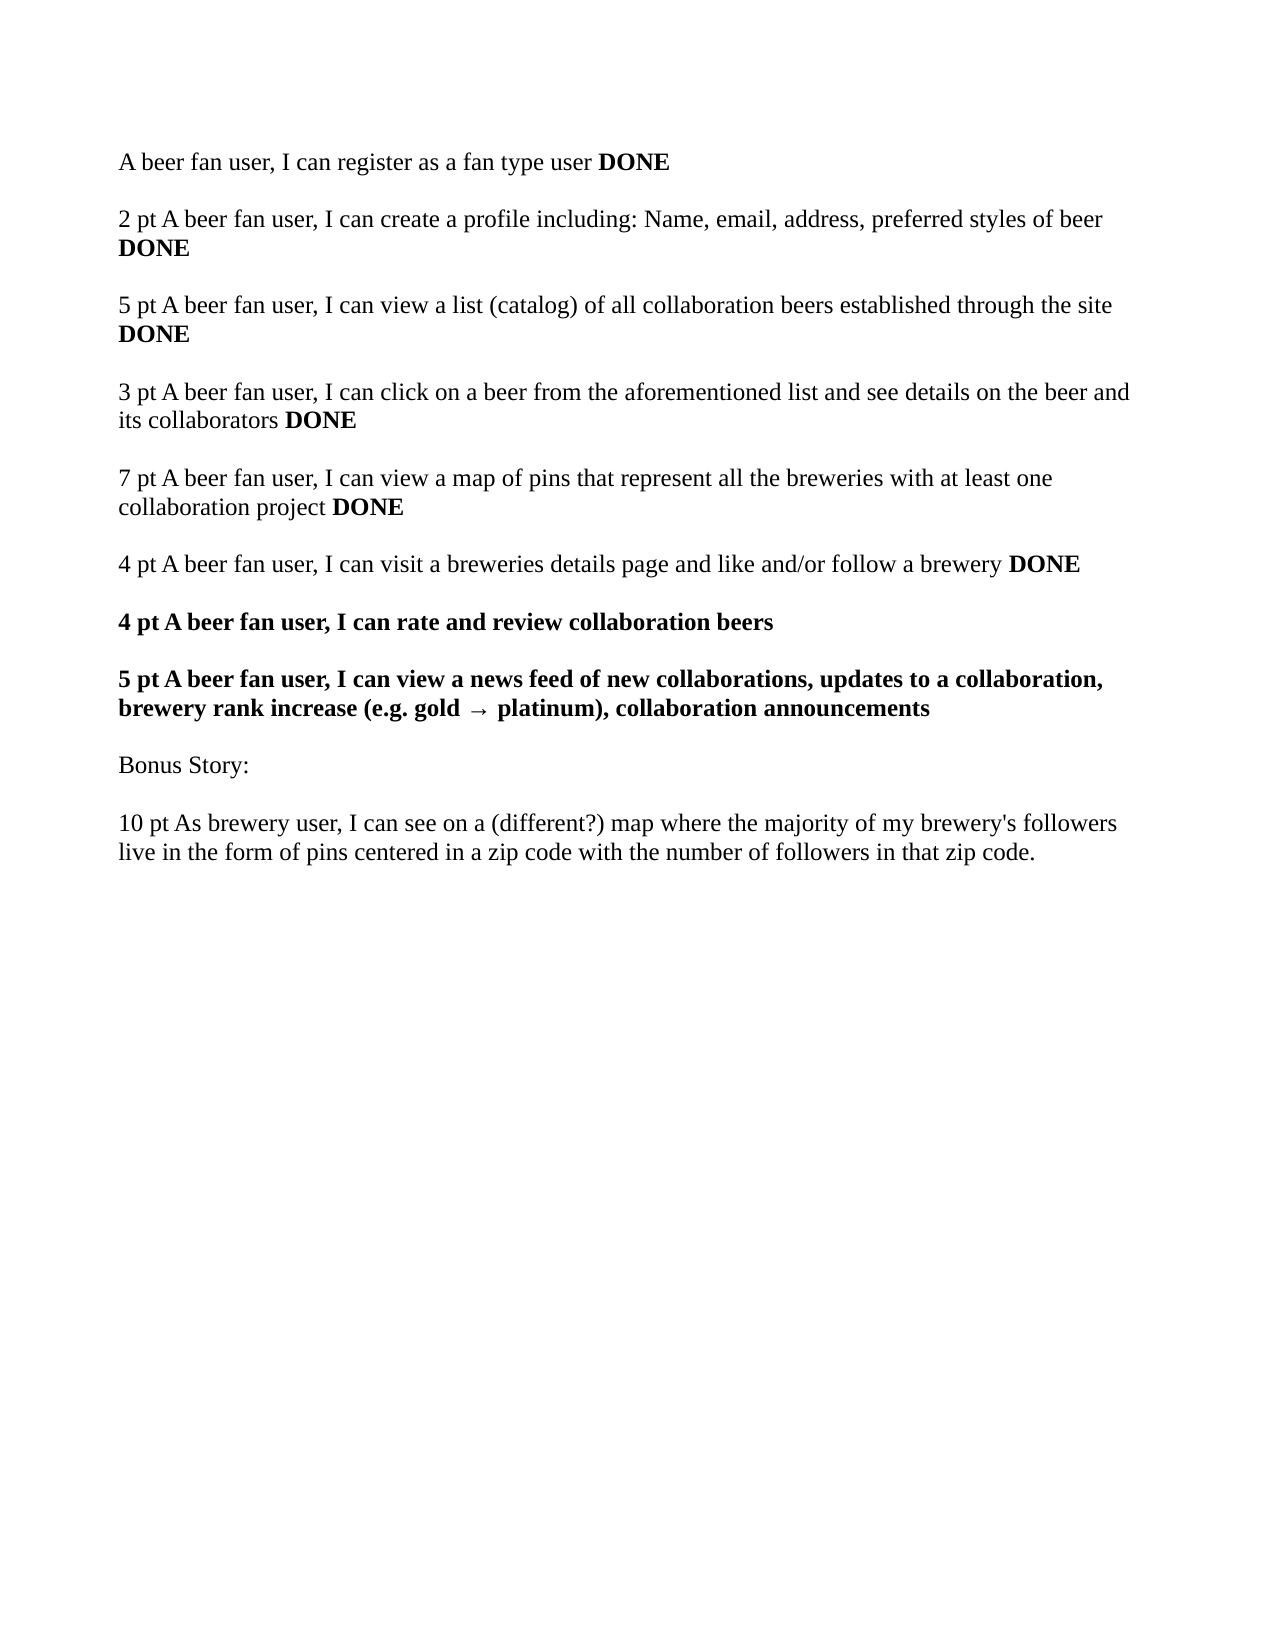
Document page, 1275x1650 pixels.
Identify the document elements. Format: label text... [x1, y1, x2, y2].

text A beer fan user, I can register as a fan type user DONE 2 pt A beer fan user, I can create a profile including: Name, email, address, preferred styles of beer DONE 5 pt A beer fan user, I can view a list (catalog) of all collaboration beers established through the site DONE 3 pt A beer fan user, I can click on a beer from the aforementioned list and see details on the beer and its collaborators DONE 7 pt A beer fan user, I can view a map of pins that represent all the breweries with at least one collaboration project DONE 4 pt A beer fan user, I can visit a breweries details page and like and/or follow a brewery DONE 4 pt A beer fan user, I can rate and review collaboration beers 5 pt A beer fan user, I can view a news feed of new collaborations, updates to a collaboration, brewery rank increase (e.g. gold → platinum), collaboration announcements Bonus Story: 10 pt As brewery user, I can see on a (different?) map where the majority of my brewery's followers live in the form of pins centered in a zip code with the number of followers in that zip code. [118, 118, 1157, 866]
